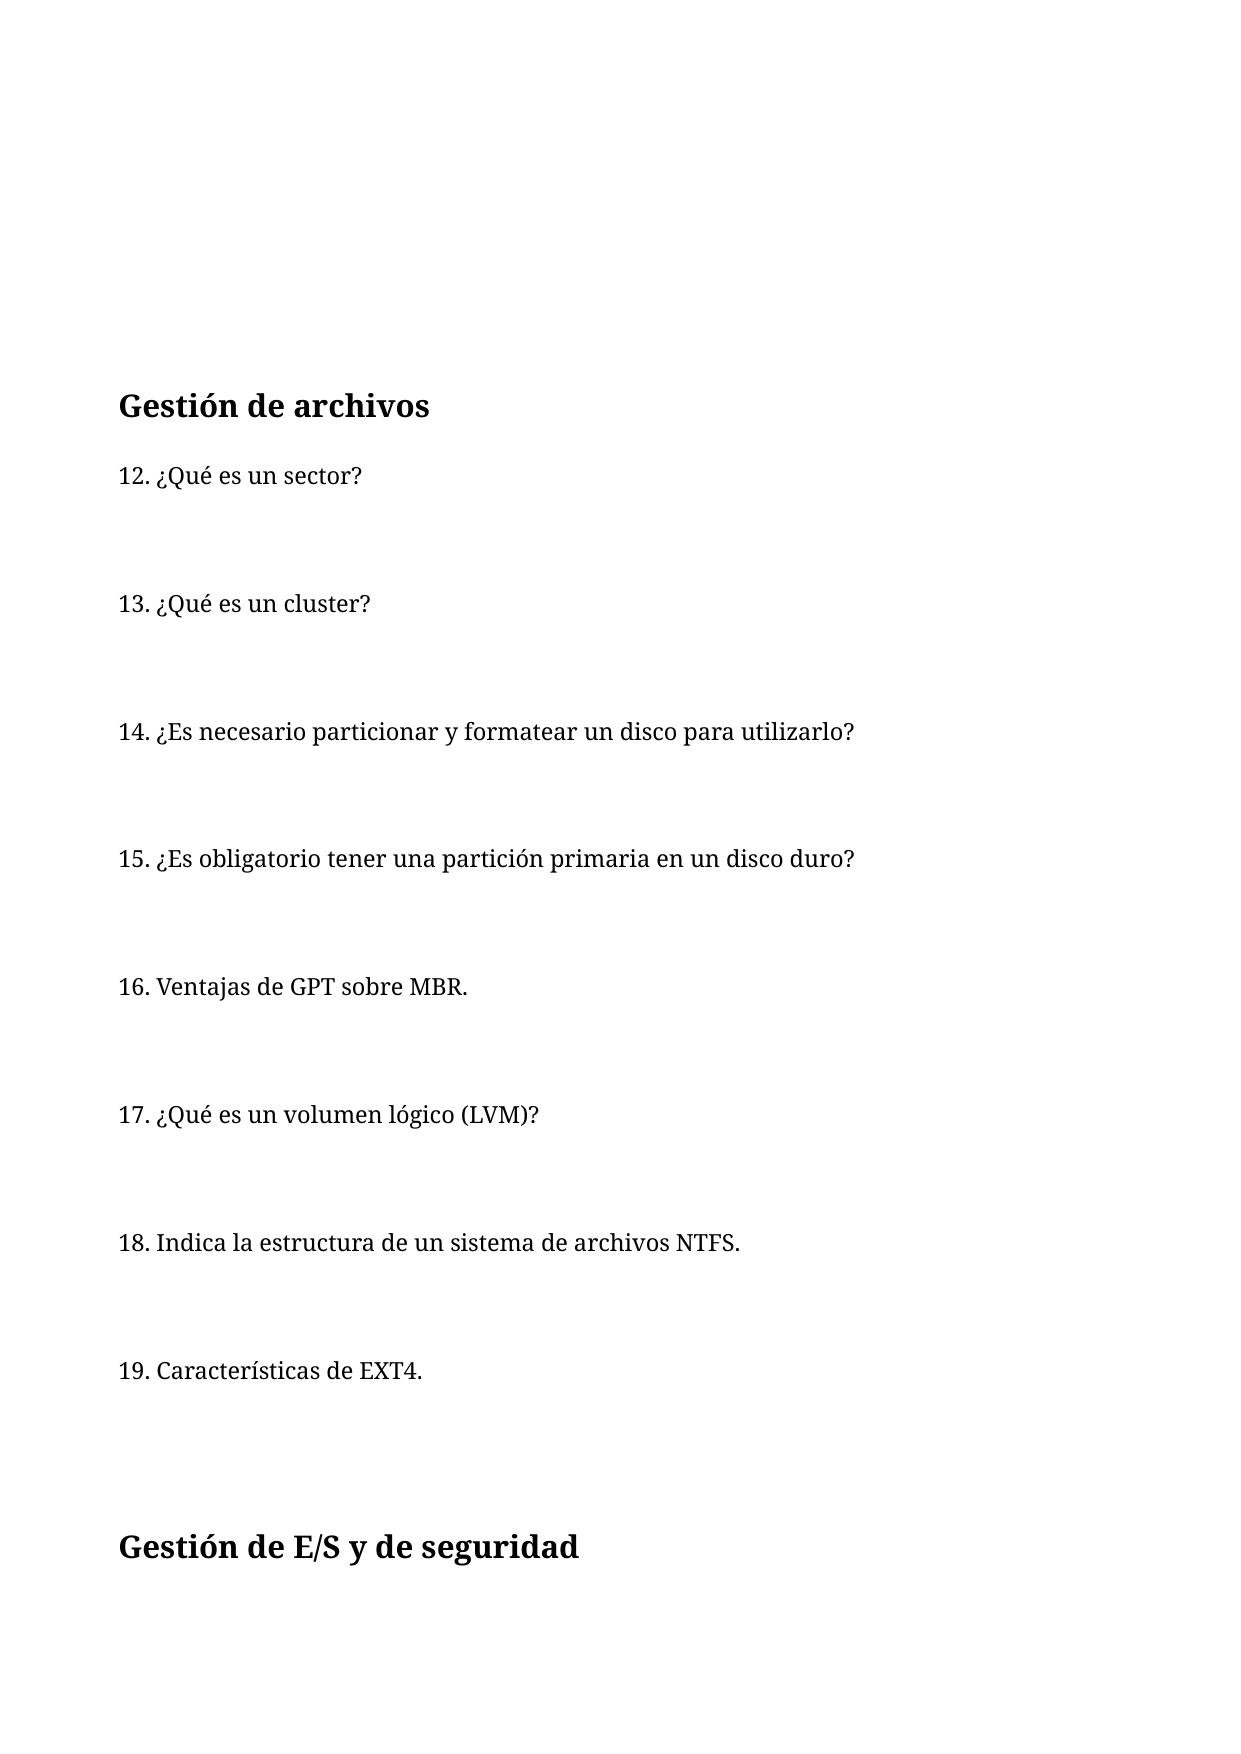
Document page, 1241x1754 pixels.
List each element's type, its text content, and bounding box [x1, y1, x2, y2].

text 14. ¿Es necesario particionar y formatear un disco para utilizarlo? [118, 715, 1122, 747]
text Gestión de archivos [118, 384, 1122, 427]
text 15. ¿Es obligatorio tener una partición primaria en un disco duro? [118, 843, 1122, 875]
text 17. ¿Qué es un volumen lógico (LVM)? [118, 1099, 1122, 1131]
text 18. Indica la estructura de un sistema de archivos NTFS. [118, 1227, 1122, 1258]
text 13. ¿Qué es un cluster? [118, 587, 1122, 619]
text 19. Características de EXT4. [118, 1354, 1122, 1386]
text Gestión de E/S y de seguridad [118, 1525, 1122, 1568]
text 12. ¿Qué es un sector? [118, 459, 1122, 491]
text 16. Ventajas de GPT sobre MBR. [118, 971, 1122, 1003]
